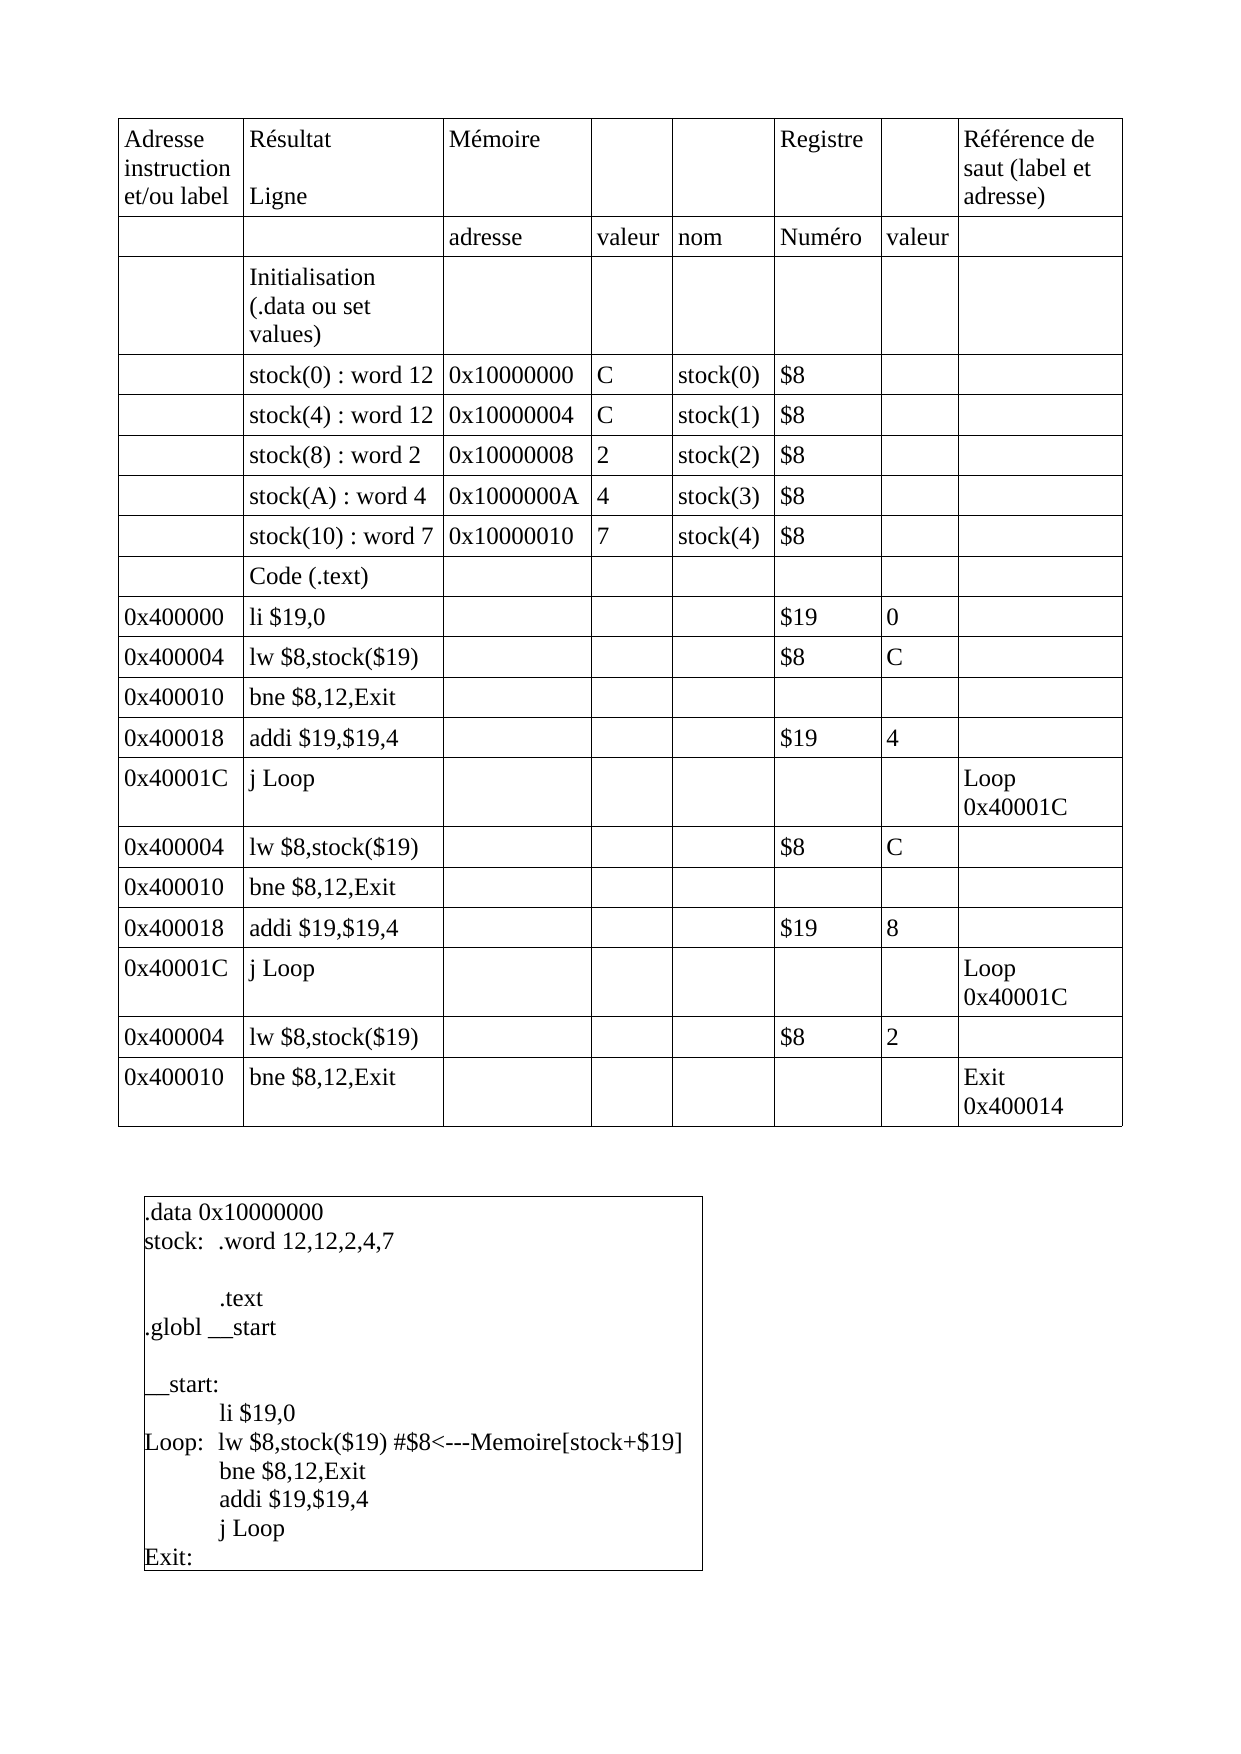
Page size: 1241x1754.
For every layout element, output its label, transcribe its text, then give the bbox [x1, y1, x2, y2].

table_cell [959, 1017, 1122, 1057]
table_cell [775, 678, 881, 717]
table_cell stock(10) : word 7 [244, 516, 443, 556]
table_cell [244, 217, 443, 256]
table_cell 0x400004 [119, 1017, 243, 1057]
table_cell 0x400004 [119, 827, 243, 867]
table_cell [592, 758, 672, 826]
table_cell [444, 597, 591, 636]
table_cell 4 [882, 718, 958, 757]
table_cell [592, 718, 672, 757]
table_cell 0x400018 [119, 718, 243, 757]
table_cell [959, 868, 1122, 907]
table_cell li $19,0 [244, 597, 443, 636]
table_cell [592, 827, 672, 867]
table_cell [775, 948, 881, 1016]
table_cell [444, 908, 591, 947]
table_cell [592, 868, 672, 907]
table_cell 0x10000008 [444, 436, 591, 475]
table_cell $8 [775, 1017, 881, 1057]
table_cell [673, 637, 774, 677]
table_cell [673, 948, 774, 1016]
table_cell 2 [882, 1017, 958, 1057]
table_cell 0x400010 [119, 678, 243, 717]
table_cell bne $8,12,Exit [244, 678, 443, 717]
table_cell 4 [592, 476, 672, 515]
table_cell [673, 257, 774, 354]
table_cell [959, 557, 1122, 596]
table_cell [775, 868, 881, 907]
table_cell Numéro [775, 217, 881, 256]
table_cell [882, 758, 958, 826]
table_cell [673, 868, 774, 907]
table_cell 0x400000 [119, 597, 243, 636]
table_cell [444, 827, 591, 867]
table_cell C [592, 355, 672, 394]
table_cell [119, 217, 243, 256]
table_cell Loop 0x40001C [959, 948, 1122, 1016]
table_cell [882, 868, 958, 907]
table_cell [673, 678, 774, 717]
table_cell [882, 257, 958, 354]
table_cell [775, 1058, 881, 1126]
table_cell [119, 516, 243, 556]
table_cell [119, 395, 243, 435]
table_cell [959, 908, 1122, 947]
table_cell [119, 355, 243, 394]
table_cell bne $8,12,Exit [244, 868, 443, 907]
table_cell [673, 908, 774, 947]
table_cell [673, 758, 774, 826]
table_cell [119, 436, 243, 475]
table_cell [959, 257, 1122, 354]
table_cell 8 [882, 908, 958, 947]
table_cell [444, 758, 591, 826]
table_cell C [882, 827, 958, 867]
table_cell 0x40001C [119, 758, 243, 826]
table_cell j Loop [244, 758, 443, 826]
table_cell bne $8,12,Exit [244, 1058, 443, 1126]
table_cell stock(4) [673, 516, 774, 556]
table_cell [882, 395, 958, 435]
table_cell [444, 868, 591, 907]
table_cell 0 [882, 597, 958, 636]
table_cell [959, 827, 1122, 867]
table_cell $8 [775, 355, 881, 394]
table_cell [592, 678, 672, 717]
table_cell $8 [775, 827, 881, 867]
table_header Registre [775, 119, 881, 216]
table_cell [882, 476, 958, 515]
table_cell [959, 516, 1122, 556]
table_cell valeur [592, 217, 672, 256]
table_cell [775, 257, 881, 354]
table_cell j Loop [244, 948, 443, 1016]
table_cell [444, 718, 591, 757]
table_cell stock(2) [673, 436, 774, 475]
table_cell [959, 678, 1122, 717]
table_cell [444, 637, 591, 677]
table_cell $8 [775, 476, 881, 515]
table_cell [673, 557, 774, 596]
table_cell [592, 1058, 672, 1126]
table_cell [592, 557, 672, 596]
table_cell [673, 597, 774, 636]
table_cell $8 [775, 516, 881, 556]
table_cell 0x40001C [119, 948, 243, 1016]
table_cell [673, 827, 774, 867]
table_cell $8 [775, 436, 881, 475]
table_cell stock(4) : word 12 [244, 395, 443, 435]
table_cell $19 [775, 908, 881, 947]
table_cell $8 [775, 637, 881, 677]
table_cell Exit 0x400014 [959, 1058, 1122, 1126]
table_cell addi $19,$19,4 [244, 718, 443, 757]
table_cell [673, 718, 774, 757]
table_cell [882, 436, 958, 475]
table_cell stock(0) [673, 355, 774, 394]
table_cell Initialisation (.data ou set values) [244, 257, 443, 354]
table_cell stock(0) : word 12 [244, 355, 443, 394]
table_cell valeur [882, 217, 958, 256]
table_cell [882, 355, 958, 394]
table_header Adresse instruction et/ou label [119, 119, 243, 216]
table_cell [882, 678, 958, 717]
table_cell stock(3) [673, 476, 774, 515]
table_cell [119, 257, 243, 354]
table_cell C [882, 637, 958, 677]
table_cell [882, 557, 958, 596]
table_cell 0x400010 [119, 1058, 243, 1126]
table_cell [959, 718, 1122, 757]
table_cell [882, 516, 958, 556]
table_cell stock(A) : word 4 [244, 476, 443, 515]
table_cell [882, 948, 958, 1016]
table_cell [444, 948, 591, 1016]
table_cell [592, 908, 672, 947]
table_cell 2 [592, 436, 672, 475]
table_cell [592, 637, 672, 677]
table_cell [592, 597, 672, 636]
table_header [592, 119, 672, 216]
table_header Référence de saut (label et adresse) [959, 119, 1122, 216]
table_cell [444, 257, 591, 354]
table_cell 0x400004 [119, 637, 243, 677]
table_cell [775, 758, 881, 826]
table_cell lw $8,stock($19) [244, 637, 443, 677]
table_cell [592, 1017, 672, 1057]
table_cell C [592, 395, 672, 435]
table_header [882, 119, 958, 216]
table_cell [592, 257, 672, 354]
table_cell [444, 1017, 591, 1057]
table_cell 0x400010 [119, 868, 243, 907]
table_cell [673, 1058, 774, 1126]
table_cell $19 [775, 718, 881, 757]
table_cell [959, 597, 1122, 636]
table_cell stock(8) : word 2 [244, 436, 443, 475]
table_cell [592, 948, 672, 1016]
table_cell Code (.text) [244, 557, 443, 596]
table_cell [673, 1017, 774, 1057]
table_cell stock(1) [673, 395, 774, 435]
table_cell [959, 395, 1122, 435]
table_cell lw $8,stock($19) [244, 1017, 443, 1057]
table_cell lw $8,stock($19) [244, 827, 443, 867]
table_cell 7 [592, 516, 672, 556]
table_cell 0x400018 [119, 908, 243, 947]
table_cell $19 [775, 597, 881, 636]
table_cell [959, 476, 1122, 515]
table_cell 0x10000000 [444, 355, 591, 394]
table_cell [444, 678, 591, 717]
table_header [673, 119, 774, 216]
table_cell nom [673, 217, 774, 256]
table_cell [959, 436, 1122, 475]
table_cell [959, 637, 1122, 677]
table_cell [444, 557, 591, 596]
table_header Mémoire [444, 119, 591, 216]
table_cell Loop 0x40001C [959, 758, 1122, 826]
table_cell [959, 355, 1122, 394]
table_cell [119, 557, 243, 596]
table_header Résultat Ligne [244, 119, 443, 216]
table_cell 0x10000010 [444, 516, 591, 556]
table_cell [119, 476, 243, 515]
table_cell [882, 1058, 958, 1126]
table_cell 0x1000000A [444, 476, 591, 515]
table_cell adresse [444, 217, 591, 256]
table_cell [444, 1058, 591, 1126]
table_cell [959, 217, 1122, 256]
table_cell $8 [775, 395, 881, 435]
table_cell addi $19,$19,4 [244, 908, 443, 947]
table_cell 0x10000004 [444, 395, 591, 435]
table_cell [775, 557, 881, 596]
